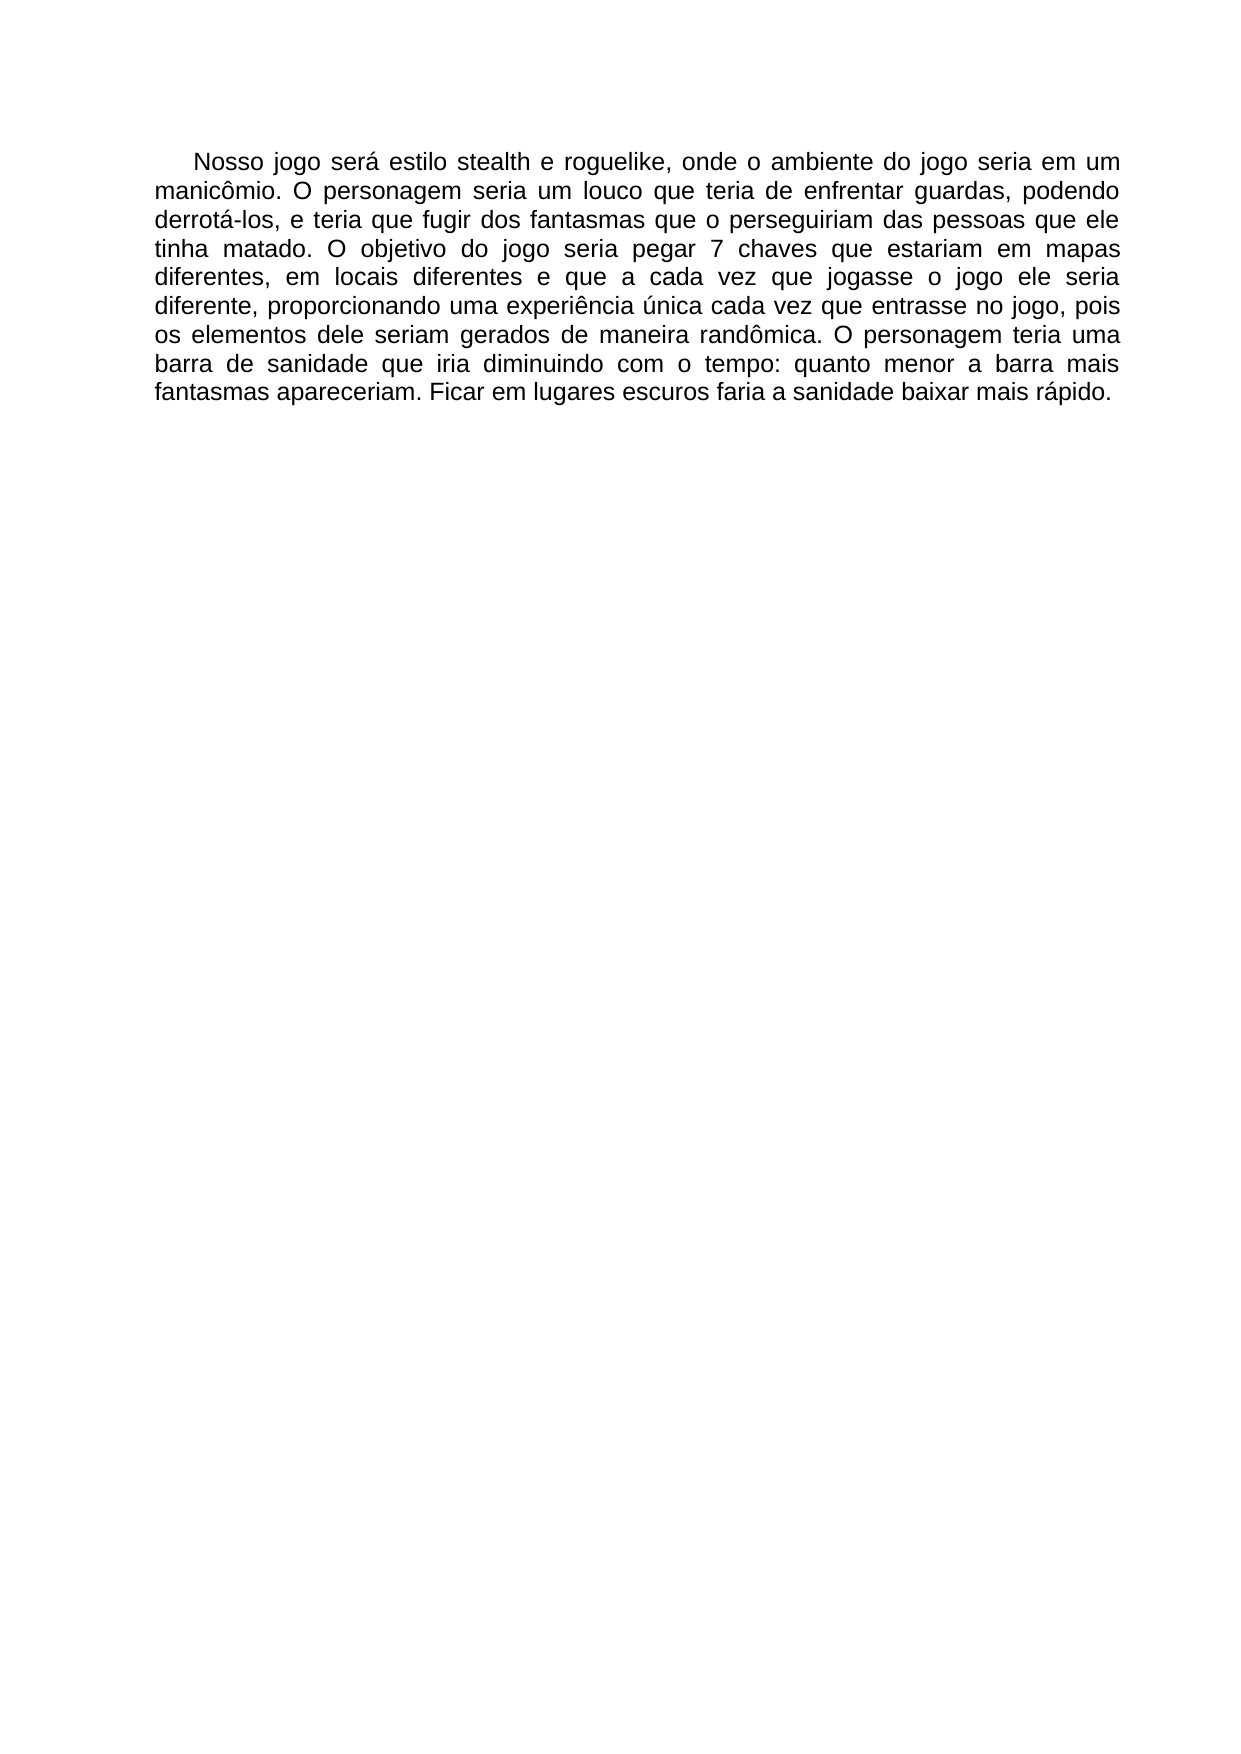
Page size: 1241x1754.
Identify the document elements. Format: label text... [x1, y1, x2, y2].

text Nosso jogo será estilo stealth e roguelike, onde o ambiente do jogo seria em um manicômio. O personagem seria um louco que teria de enfrentar guardas, podendo derrotá-los, e teria que fugir dos fantasmas que o perseguiriam das pessoas que ele tinha matado. O objetivo do jogo seria pegar 7 chaves que estariam em mapas diferentes, em locais diferentes e que a cada vez que jogasse o jogo ele seria diferente, proporcionando uma experiência única cada vez que entrasse no jogo, pois os elementos dele seriam gerados de maneira randômica. O personagem teria uma barra de sanidade que iria diminuindo com o tempo: quanto menor a barra mais fantasmas apareceriam. Ficar em lugares escuros faria a sanidade baixar mais rápido. [154, 147, 1122, 406]
